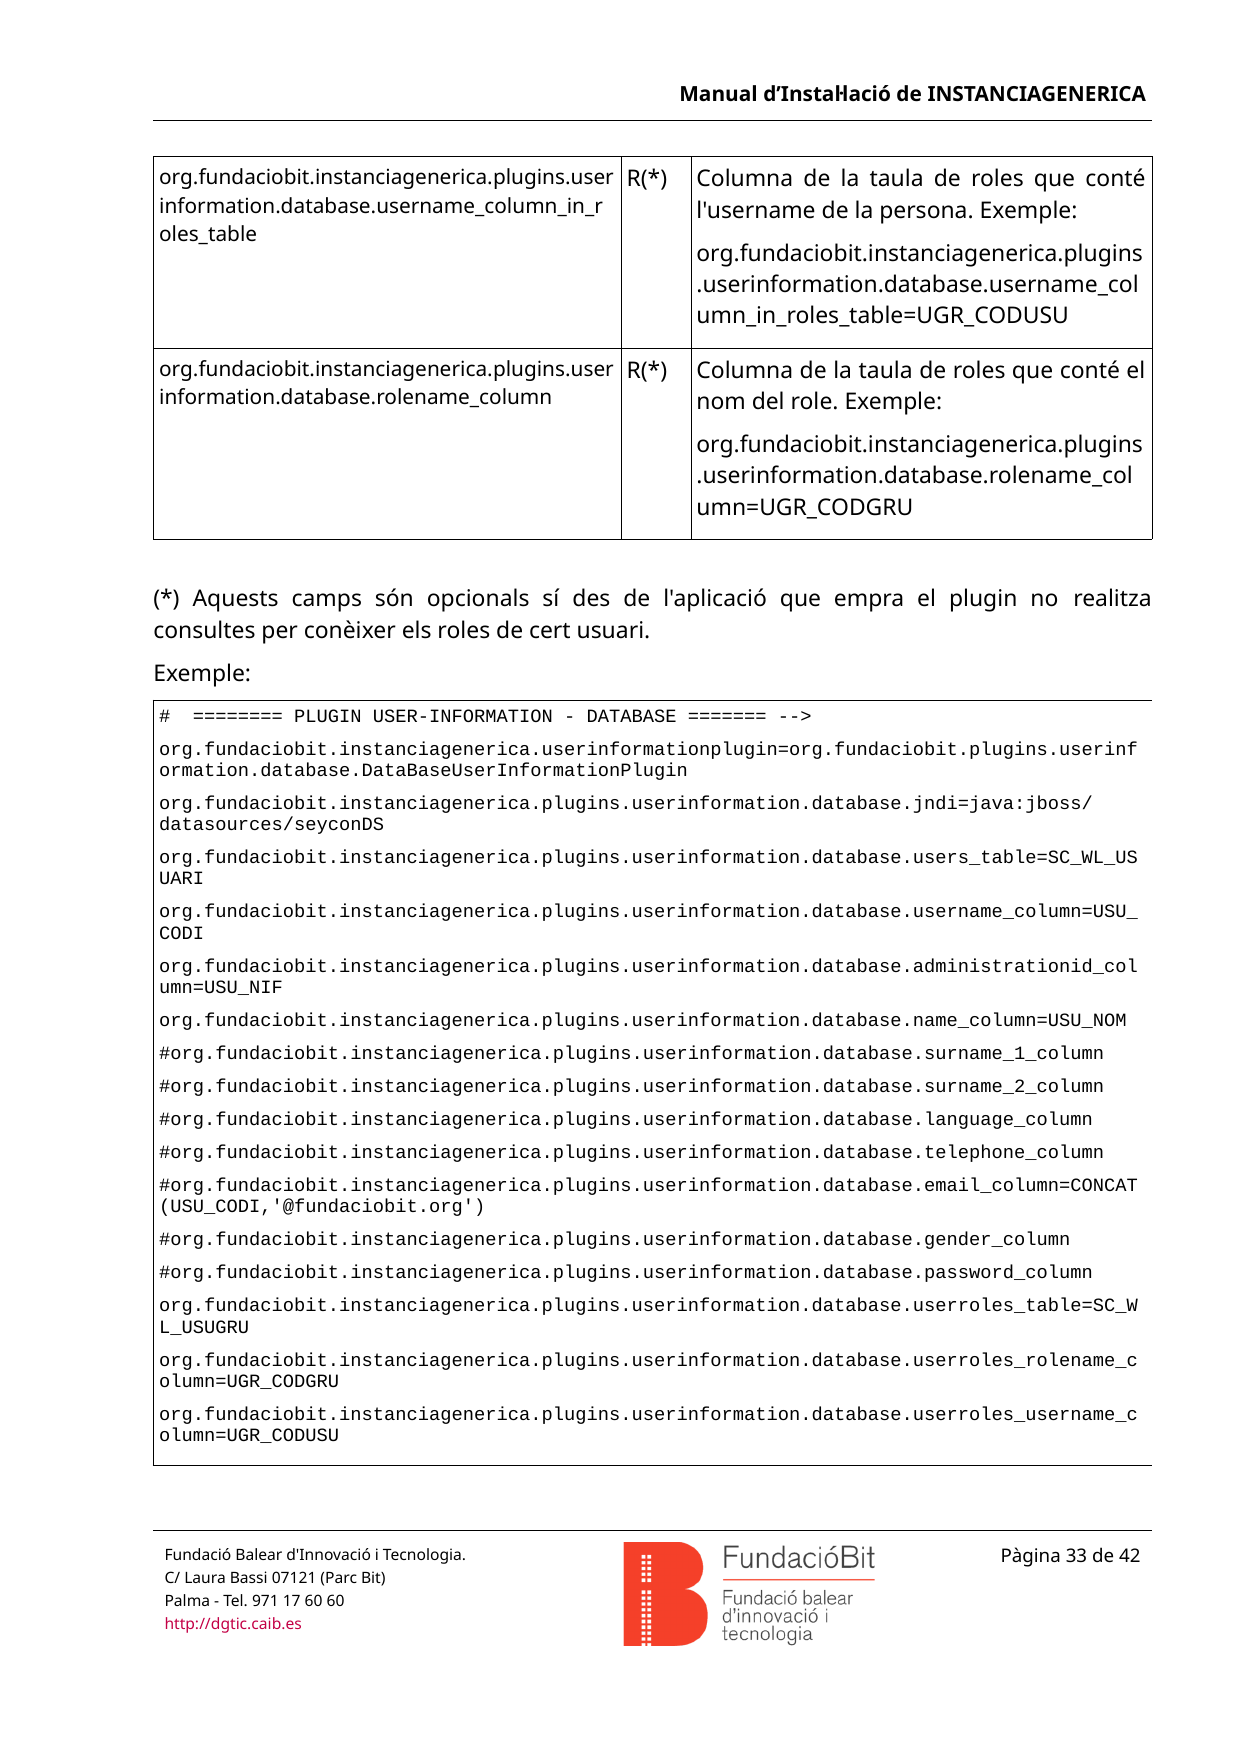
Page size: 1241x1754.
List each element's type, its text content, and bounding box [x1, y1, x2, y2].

table_cell org.fundaciobit.instanciagenerica.plugins.userinformation.database.rolename_column [154, 349, 621, 539]
table_cell Columna de la taula de roles que conté el nom del role. Exemple: org.fundaciobit.instanciagenerica.plugins.userinformation.database.rolename_column=UGR_CODGRU [692, 349, 1152, 539]
text (*) Aquests camps són opcionals sí des de l'aplicació que empra el plugin no realitza consultes per conèixer els roles de cert usuari. [153, 582, 1152, 645]
text Exemple: [153, 657, 1152, 688]
table_cell Columna de la taula de roles que conté l'username de la persona. Exemple: org.fundaciobit.instanciagenerica.plugins.userinformation.database.username_column_in_roles_table=UGR_CODUSU [692, 157, 1152, 348]
table_cell org.fundaciobit.instanciagenerica.plugins.userinformation.database.username_column_in_roles_table [154, 157, 621, 348]
table_cell R(*) [622, 349, 691, 539]
table_header # ======== PLUGIN USER-INFORMATION - DATABASE ======= --> org.fundaciobit.instanciagenerica.userinformationplugin=org.fundaciobit.plugins.userinformation.database.DataBaseUserInformationPlugin org.fundaciobit.instanciagenerica.plugins.userinformation.database.jndi=java:jboss/datasources/seyconDS org.fundaciobit.instanciagenerica.plugins.userinformation.database.users_table=SC_WL_USUARI org.fundaciobit.instanciagenerica.plugins.userinformation.database.username_column=USU_CODI org.fundaciobit.instanciagenerica.plugins.userinformation.database.administrationid_column=USU_NIF org.fundaciobit.instanciagenerica.plugins.userinformation.database.name_column=USU_NOM #org.fundaciobit.instanciagenerica.plugins.userinformation.database.surname_1_column #org.fundaciobit.instanciagenerica.plugins.userinformation.database.surname_2_column #org.fundaciobit.instanciagenerica.plugins.userinformation.database.language_column #org.fundaciobit.instanciagenerica.plugins.userinformation.database.telephone_column #org.fundaciobit.instanciagenerica.plugins.userinformation.database.email_column=CONCAT(USU_CODI,'@fundaciobit.org') #org.fundaciobit.instanciagenerica.plugins.userinformation.database.gender_column #org.fundaciobit.instanciagenerica.plugins.userinformation.database.password_column org.fundaciobit.instanciagenerica.plugins.userinformation.database.userroles_table=SC_WL_USUGRU org.fundaciobit.instanciagenerica.plugins.userinformation.database.userroles_rolename_column=UGR_CODGRU org.fundaciobit.instanciagenerica.plugins.userinformation.database.userroles_username_column=UGR_CODUSU [154, 701, 1152, 1465]
table_cell R(*) [622, 157, 691, 348]
picture [623, 1542, 875, 1646]
